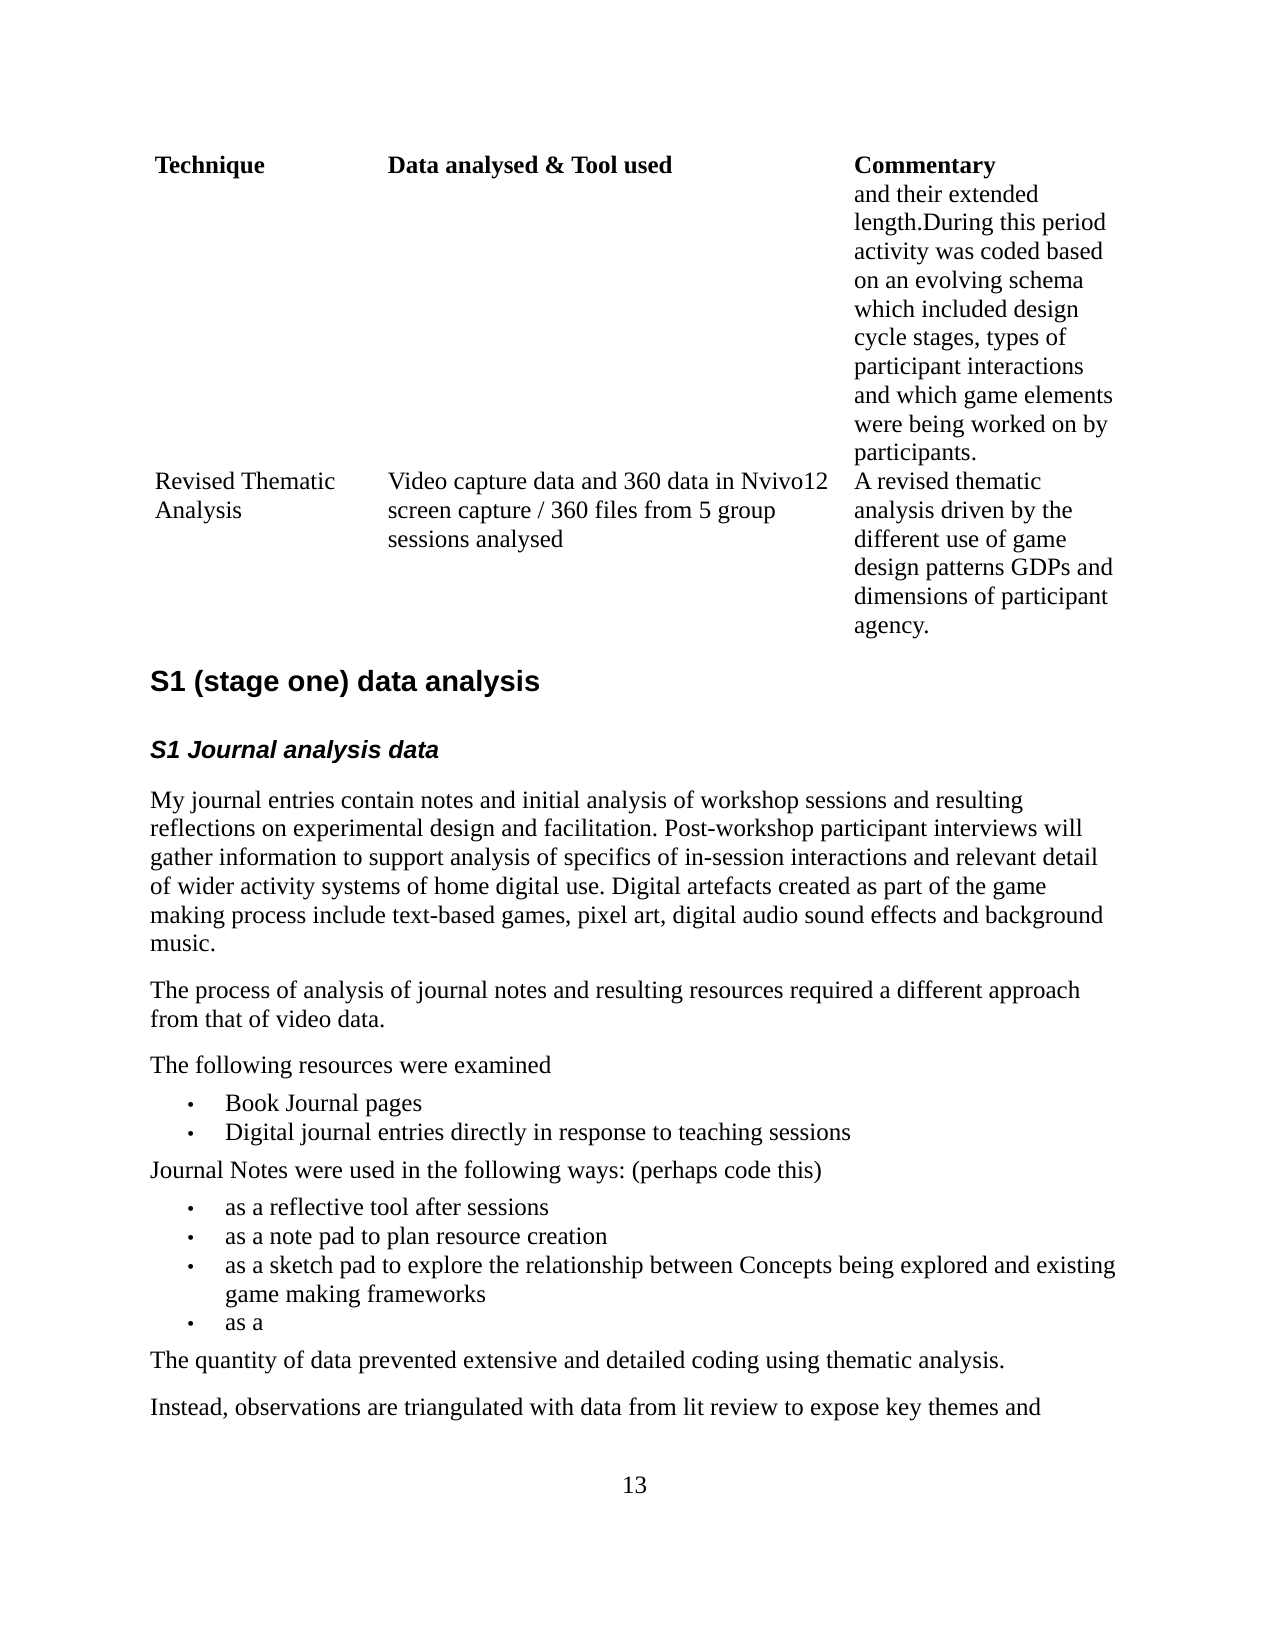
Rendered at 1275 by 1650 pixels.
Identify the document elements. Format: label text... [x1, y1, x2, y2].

table_header Technique [150, 150, 383, 179]
table_cell A revised thematic analysis driven by the different use of game design patterns GDPs and dimensions of participant agency. [849, 466, 1125, 639]
table_cell [383, 179, 849, 466]
table_cell Video capture data and 360 data in Nvivo12 screen capture / 360 files from 5 group sessions analysed [383, 466, 849, 639]
list as a sketch pad to explore the relationship between Concepts being explored and existing game making frameworks [187, 1250, 1125, 1307]
table_cell [150, 179, 383, 466]
subtitle S1 Journal analysis data [150, 735, 1125, 763]
table_header Data analysed & Tool used [383, 150, 849, 179]
text My journal entries contain notes and initial analysis of workshop sessions and resulting reflections on experimental design and facilitation. Post-workshop participant interviews will gather information to support analysis of specifics of in-session interactions and relevant detail of wider activity systems of home digital use. Digital artefacts created as part of the game making process include text-based games, pixel art, digital audio sound effects and background music. [150, 785, 1125, 957]
text The process of analysis of journal notes and resulting resources required a different approach from that of video data. [150, 975, 1125, 1033]
table_cell and their extended length.During this period activity was coded based on an evolving schema which included design cycle stages, types of participant interactions and which game elements were being worked on by participants. [849, 179, 1125, 466]
subtitle S1 (stage one) data analysis [150, 664, 1125, 697]
list as a [187, 1307, 1125, 1336]
table_cell Revised Thematic Analysis [150, 466, 383, 639]
text The quantity of data prevented extensive and detailed coding using thematic analysis. [150, 1345, 1125, 1374]
text Instead, observations are triangulated with data from lit review to expose key themes and [150, 1392, 1125, 1421]
text The following resources were examined [150, 1051, 1125, 1079]
list as a note pad to plan resource creation [187, 1221, 1125, 1250]
text Journal Notes were used in the following ways: (perhaps code this) [150, 1155, 1125, 1183]
list Digital journal entries directly in response to teaching sessions [187, 1117, 1125, 1146]
list as a reflective tool after sessions [187, 1192, 1125, 1221]
table_header Commentary [849, 150, 1125, 179]
list Book Journal pages [187, 1088, 1125, 1117]
